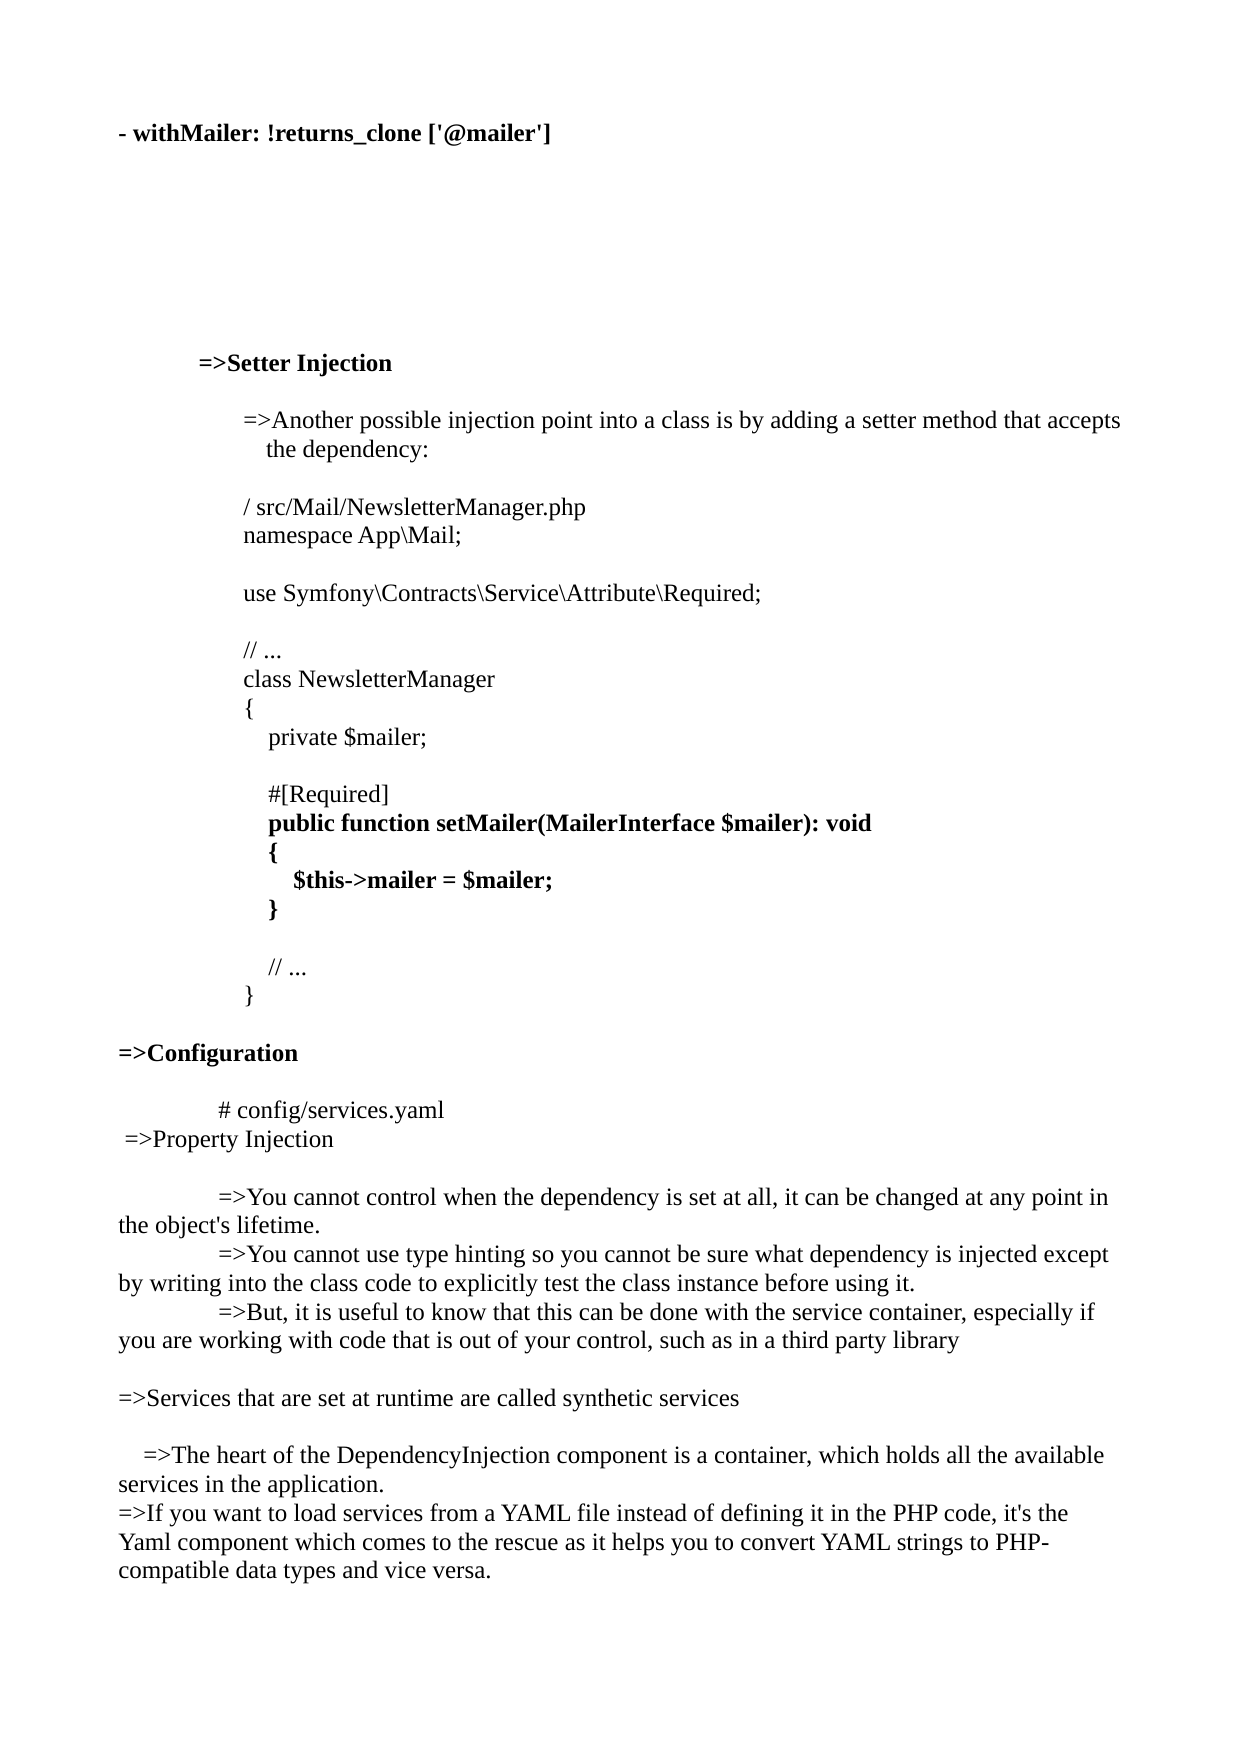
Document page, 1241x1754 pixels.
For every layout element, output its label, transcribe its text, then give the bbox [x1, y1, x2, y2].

text =>The heart of the DependencyInjection component is a container, which holds all the available services in the application. [118, 1441, 1122, 1498]
text // ... [118, 636, 1122, 664]
text { [118, 837, 1122, 866]
text =>Services that are set at runtime are called synthetic services [118, 1383, 1122, 1412]
text =>If you want to load services from a YAML file instead of defining it in the PHP code, it's the Yaml component which comes to the rescue as it helps you to convert YAML strings to PHP-compatible data types and vice versa. [118, 1498, 1122, 1584]
text =>But, it is useful to know that this can be done with the service container, especially if you are working with code that is out of your control, such as in a third party library [118, 1297, 1122, 1354]
text class NewsletterManager [118, 664, 1122, 693]
text $this->mailer = $mailer; [118, 866, 1122, 894]
text / src/Mail/NewsletterManager.php [118, 492, 1122, 521]
text #[Required] [118, 779, 1122, 808]
text - withMailer: !returns_clone ['@mailer'] [118, 118, 1122, 147]
text =>Configuration [118, 1038, 1122, 1067]
text } [118, 894, 1122, 923]
text } [118, 981, 1122, 1009]
text # config/services.yaml [118, 1096, 1122, 1124]
text public function setMailer(MailerInterface $mailer): void [118, 808, 1122, 837]
text private $mailer; [118, 722, 1122, 751]
text use Symfony\Contracts\Service\Attribute\Required; [118, 578, 1122, 607]
text =>Setter Injection [118, 348, 1122, 377]
text =>Another possible injection point into a class is by adding a setter method that accepts the dependency: [118, 406, 1122, 463]
text =>You cannot control when the dependency is set at all, it can be changed at any point in the object's lifetime. [118, 1182, 1122, 1239]
text { [118, 693, 1122, 722]
text // ... [118, 952, 1122, 981]
text namespace App\Mail; [118, 521, 1122, 549]
text =>You cannot use type hinting so you cannot be sure what dependency is injected except by writing into the class code to explicitly test the class instance before using it. [118, 1239, 1122, 1297]
text =>Property Injection [118, 1124, 1122, 1153]
